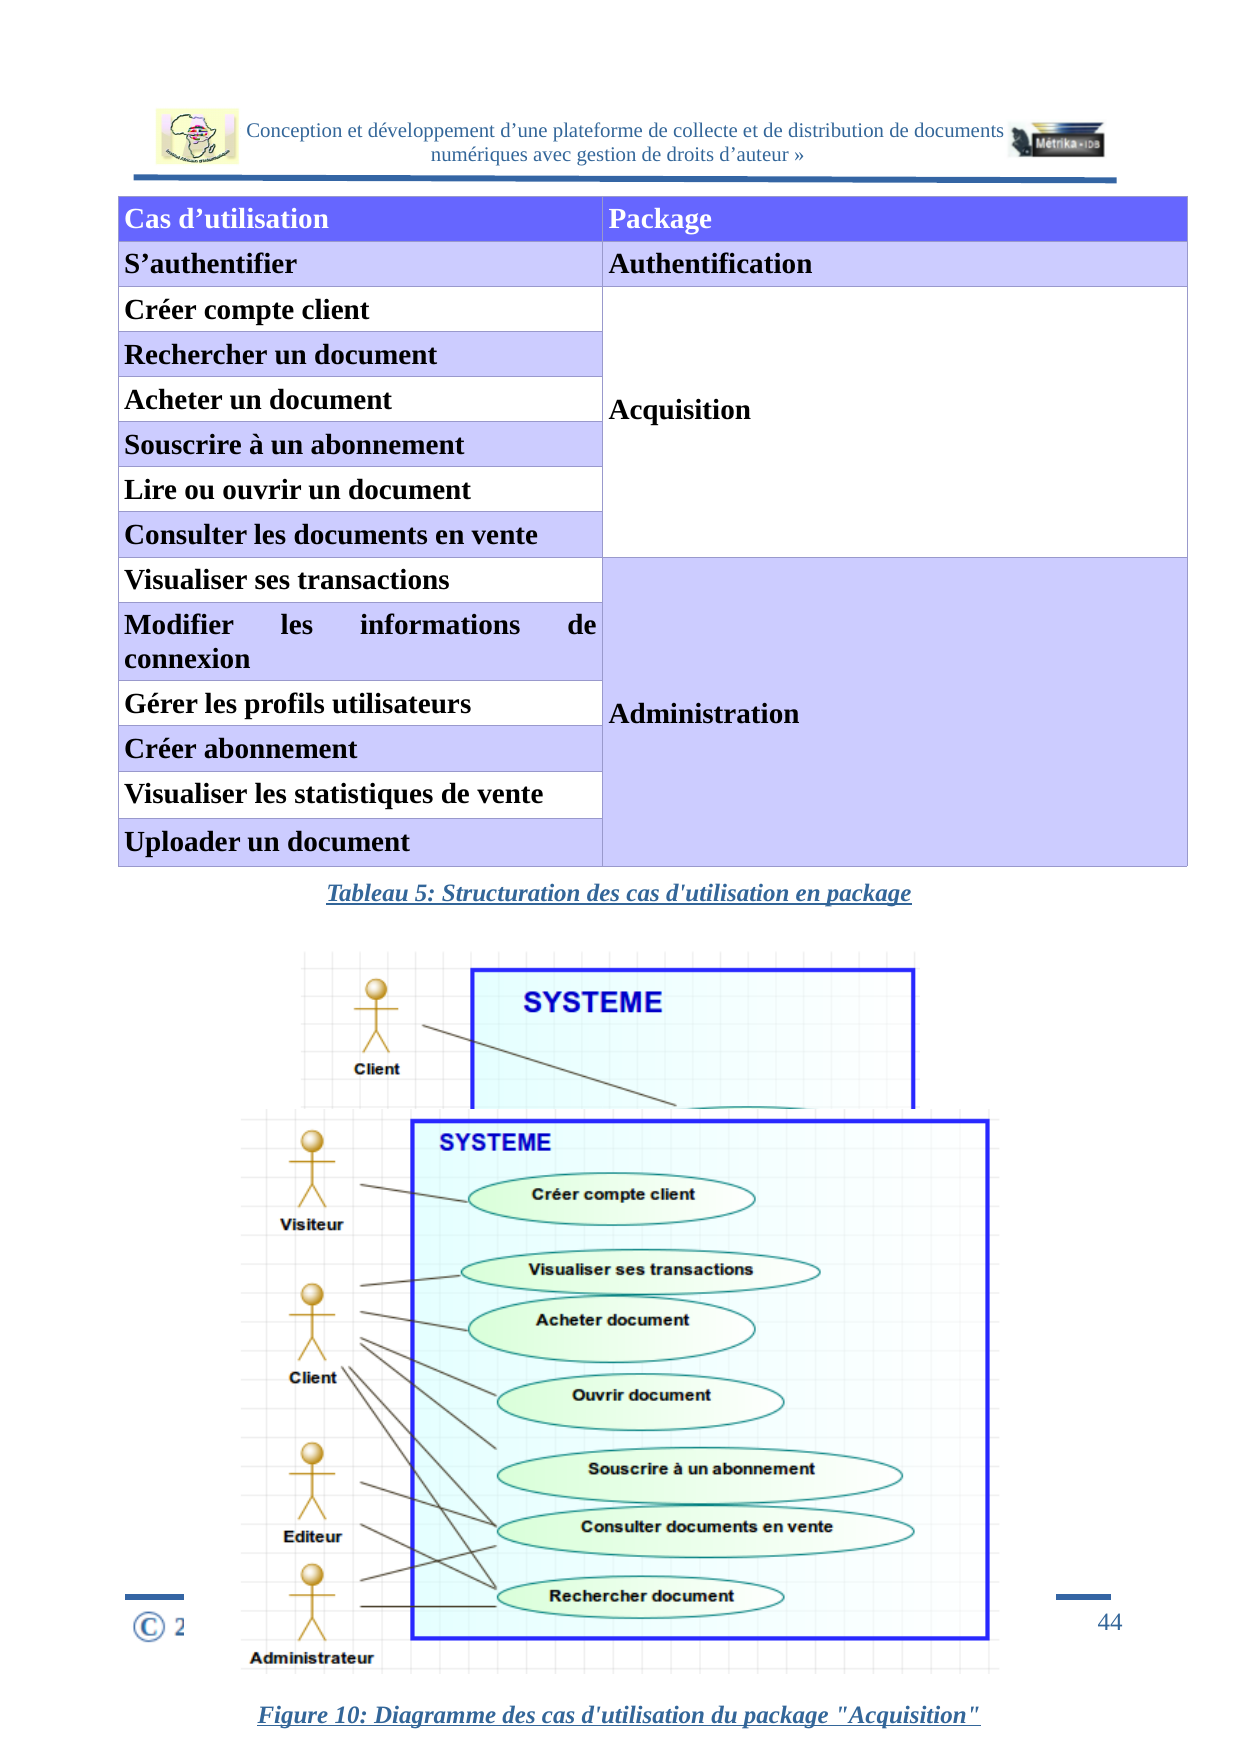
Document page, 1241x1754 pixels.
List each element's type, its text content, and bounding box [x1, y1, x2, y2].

table_cell Créer compte client [119, 287, 602, 331]
table_cell Uploader un document [119, 819, 602, 866]
table_cell Authentification [603, 242, 1187, 286]
table_header Cas d’utilisation [119, 197, 602, 241]
picture [126, 1604, 184, 1647]
table_cell Rechercher un document [119, 332, 602, 376]
table_cell Modifier les informations de connexion [119, 603, 602, 680]
table_cell Visualiser les statistiques de vente [119, 772, 602, 818]
text Figure 10: Diagramme des cas d'utilisation du package "Acquisition" [184, 1700, 1056, 1728]
table_cell Administration [603, 558, 1187, 866]
table_cell Consulter les documents en vente [119, 512, 602, 557]
table_cell Créer abonnement [119, 726, 602, 771]
table_header Package [603, 197, 1187, 241]
table_cell Souscrire à un abonnement [119, 422, 602, 466]
table_cell Gérer les profils utilisateurs [119, 681, 602, 725]
picture [1003, 116, 1109, 160]
table_cell Acheter un document [119, 377, 602, 421]
picture [154, 107, 241, 166]
table_cell Acquisition [603, 287, 1187, 557]
table_cell Lire ou ouvrir un document [119, 467, 602, 511]
picture [240, 946, 1000, 1674]
table_cell Visualiser ses transactions [119, 558, 602, 602]
table_cell S’authentifier [119, 242, 602, 286]
text Tableau 5: Structuration des cas d'utilisation en package [118, 878, 1122, 907]
